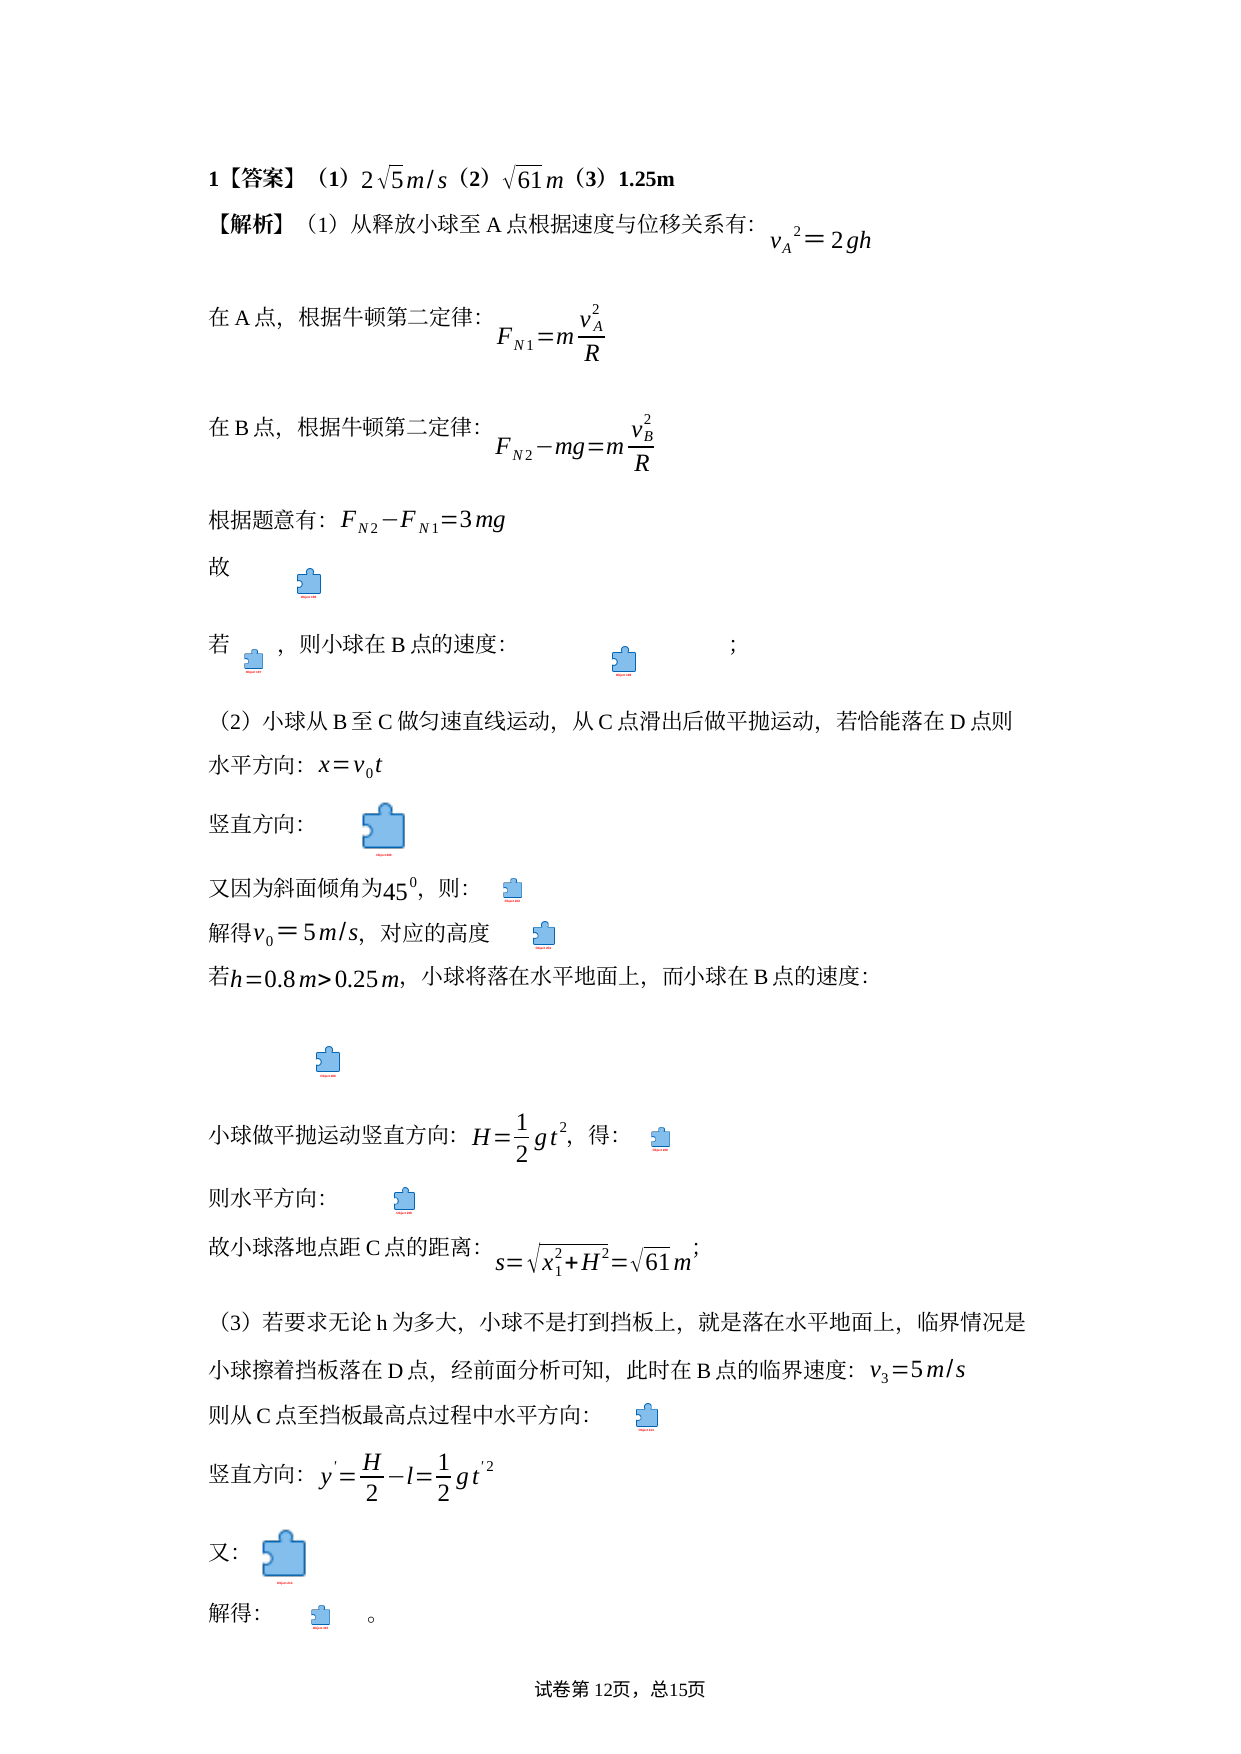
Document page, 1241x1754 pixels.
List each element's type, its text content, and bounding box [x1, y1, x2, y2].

text 故小球落地点距C点的距离：； [208, 1228, 1032, 1293]
text 在A点，根据牛顿第二定律： [208, 285, 1032, 382]
text 竖直方向： [208, 1445, 1032, 1510]
text 小球做平抛运动竖直方向：，得： [208, 1106, 1032, 1171]
text （3）若要求无论h为多大，小球不是打到挡板上，就是落在水平地面上，临界情况是小球擦着挡板落在D点，经前面分析可知，此时在B点的临界速度： [208, 1306, 1032, 1387]
text 若，小球将落在水平地面上，而小球在B点的速度： [208, 963, 1032, 1093]
text 则水平方向： [208, 1183, 1032, 1216]
text 解得：。 [208, 1600, 1032, 1633]
text 则从C点至挡板最高点过程中水平方向： [208, 1400, 1032, 1432]
text 解得，对应的高度 [208, 918, 1032, 951]
text 若，则小球在B点的速度：； [208, 628, 1032, 693]
text 在B点，根据牛顿第二定律： [208, 395, 1032, 492]
text 1【答案】（1）（2）（3）1.25m [208, 162, 1032, 194]
text 竖直方向： [208, 795, 1032, 860]
text 又： [208, 1523, 1032, 1588]
text 【解析】（1）从释放小球至A点根据速度与位移关系有： [208, 207, 1032, 272]
text 又因为斜面倾角为，则： [208, 873, 1032, 906]
text 水平方向： [208, 750, 1032, 783]
text 根据题意有： [208, 505, 1032, 537]
text 故 [208, 550, 1032, 615]
text （2）小球从B至C做匀速直线运动，从C点滑出后做平抛运动，若恰能落在D点则 [208, 705, 1032, 738]
